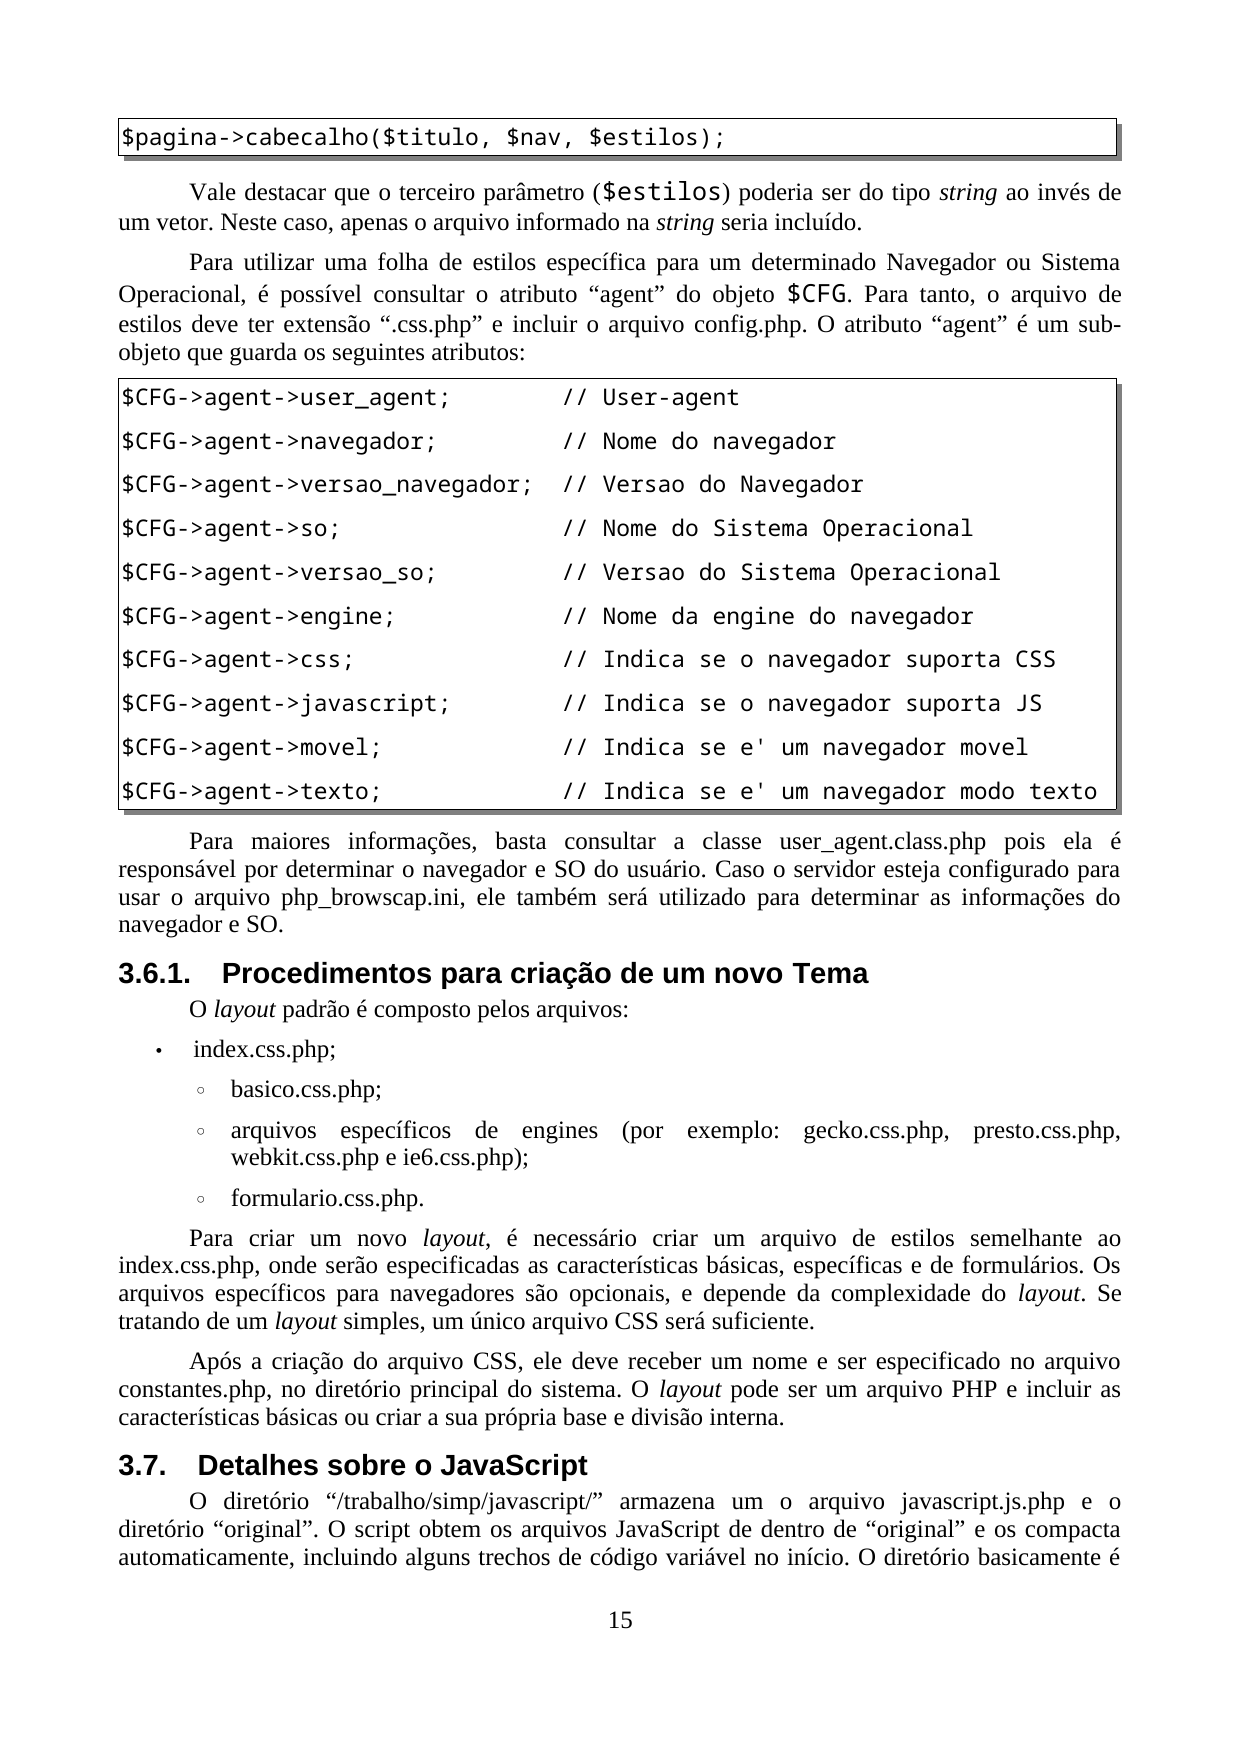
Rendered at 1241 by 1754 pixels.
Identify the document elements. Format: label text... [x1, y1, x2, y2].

text $CFG->agent->javascript; // Indica se o navegador suporta JS [119, 684, 1116, 718]
text O diretório “/trabalho/simp/javascript/” armazena um o arquivo javascript.js.php e o diretório “original”. O script obtem os arquivos JavaScript de dentro de “original” e os compacta automaticamente, incluindo alguns trechos de código variável no início. O diretório basicamente é [118, 1487, 1122, 1570]
text $pagina->cabecalho($titulo, $nav, $estilos); [119, 119, 1116, 155]
text O layout padrão é composto pelos arquivos: [118, 995, 1122, 1023]
text $CFG->agent->so; // Nome do Sistema Operacional [119, 509, 1116, 543]
list basico.css.php; [193, 1076, 1122, 1103]
list arquivos específicos de engines (por exemplo: gecko.css.php, presto.css.php, webkit.css.php e ie6.css.php); [193, 1116, 1122, 1171]
text Para criar um novo layout, é necessário criar um arquivo de estilos semelhante ao index.css.php, onde serão especificadas as características básicas, específicas e de formulários. Os arquivos específicos para navegadores são opcionais, e depende da complexidade do layout. Se tratando de um layout simples, um único arquivo CSS será suficiente. [118, 1224, 1122, 1335]
text $CFG->agent->versao_navegador; // Versao do Navegador [119, 465, 1116, 499]
text $CFG->agent->movel; // Indica se e' um navegador movel [119, 728, 1116, 762]
subtitle Procedimentos para criação de um novo Tema [118, 957, 1122, 989]
subtitle Detalhes sobre o JavaScript [118, 1449, 1122, 1481]
text $CFG->agent->user_agent; // User-agent [119, 379, 1116, 412]
text $CFG->agent->texto; // Indica se e' um navegador modo texto [119, 772, 1116, 809]
text $CFG->agent->versao_so; // Versao do Sistema Operacional [119, 553, 1116, 587]
text $CFG->agent->engine; // Nome da engine do navegador [119, 597, 1116, 631]
text Para maiores informações, basta consultar a classe user_agent.class.php pois ela é responsável por determinar o navegador e SO do usuário. Caso o servidor esteja configurado para usar o arquivo php_browscap.ini, ele também será utilizado para determinar as informações do navegador e SO. [118, 827, 1122, 938]
text $CFG->agent->css; // Indica se o navegador suporta CSS [119, 640, 1116, 674]
text Após a criação do arquivo CSS, ele deve receber um nome e ser especificado no arquivo constantes.php, no diretório principal do sistema. O layout pode ser um arquivo PHP e incluir as características básicas ou criar a sua própria base e divisão interna. [118, 1347, 1122, 1430]
list index.css.php; [156, 1035, 1122, 1063]
text $CFG->agent->navegador; // Nome do navegador [119, 422, 1116, 456]
text Para utilizar uma folha de estilos específica para um determinado Navegador ou Sistema Operacional, é possível consultar o atributo “agent” do objeto $CFG. Para tanto, o arquivo de estilos deve ter extensão “.css.php” e incluir o arquivo config.php. O atributo “agent” é um sub-objeto que guarda os seguintes atributos: [118, 248, 1122, 365]
list formulario.css.php. [193, 1184, 1122, 1211]
text Vale destacar que o terceiro parâmetro ($estilos) poderia ser do tipo string ao invés de um vetor. Neste caso, apenas o arquivo informado na string seria incluído. [118, 174, 1122, 236]
